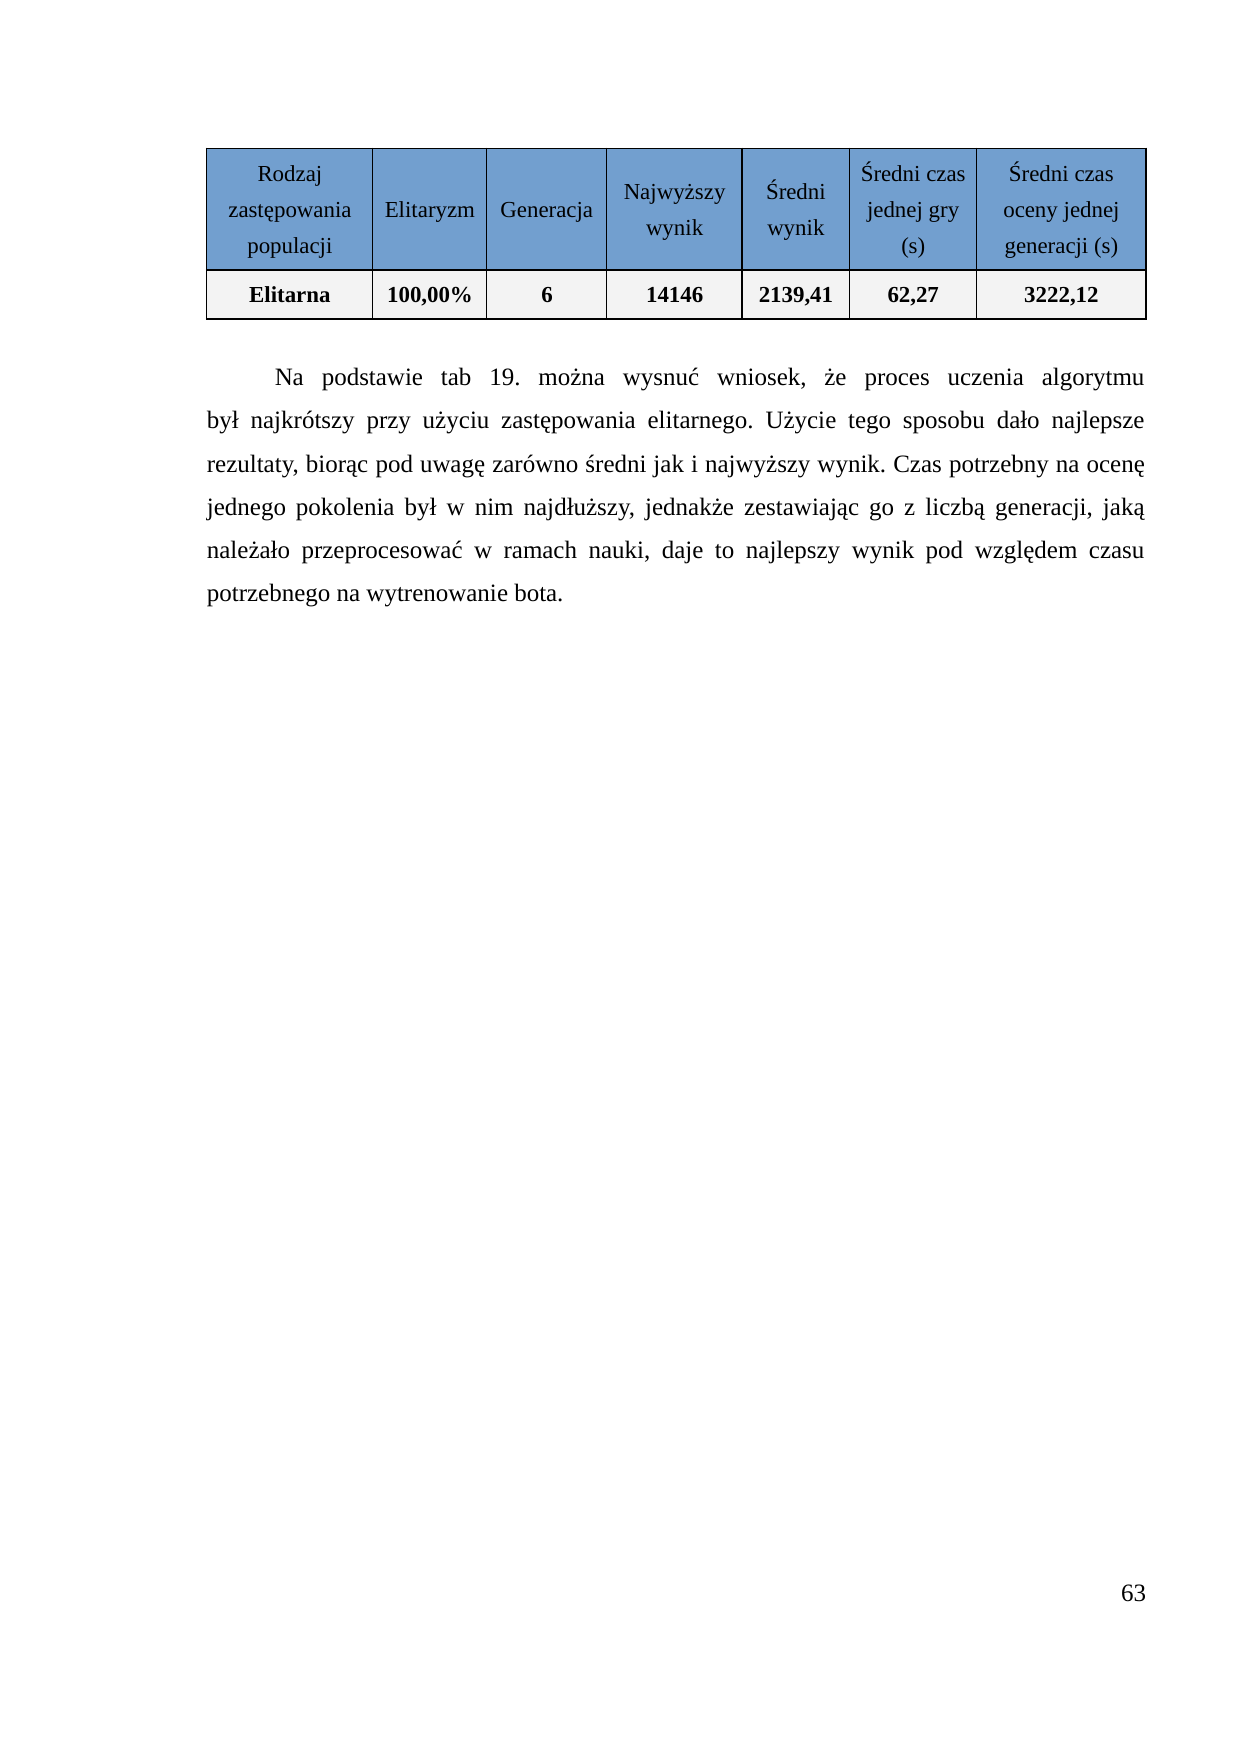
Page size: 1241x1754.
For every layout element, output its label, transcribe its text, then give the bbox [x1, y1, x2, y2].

table_header Najwyższy wynik [607, 149, 741, 269]
table_cell 100,00% [373, 271, 486, 318]
table_header Średni czas oceny jednej generacji (s) [977, 149, 1145, 269]
table_cell Elitarna [207, 271, 372, 318]
table_header Średni wynik [743, 149, 849, 269]
table_header Elitaryzm [373, 149, 486, 269]
table_cell 3222,12 [977, 271, 1145, 318]
table_cell 2139,41 [743, 271, 849, 318]
table_cell 6 [487, 271, 606, 318]
table_header Generacja [487, 149, 606, 269]
table_header Średni czas jednej gry (s) [850, 149, 976, 269]
table_header Rodzaj zastępowania populacji [207, 149, 372, 269]
text Na podstawie tab 19. można wysnuć wniosek, że proces uczenia algorytmu był najkrótszy przy użyciu zastępowania elitarnego. Użycie tego sposobu dało najlepsze rezultaty, biorąc pod uwagę zarówno średni jak i najwyższy wynik. Czas potrzebny na ocenę jednego pokolenia był w nim najdłuższy, jednakże zestawiając go z liczbą generacji, jaką należało przeprocesować w ramach nauki, daje to najlepszy wynik pod względem czasu potrzebnego na wytrenowanie bota. [207, 362, 1146, 607]
table_cell 62,27 [850, 271, 976, 318]
table_cell 14146 [607, 271, 741, 318]
